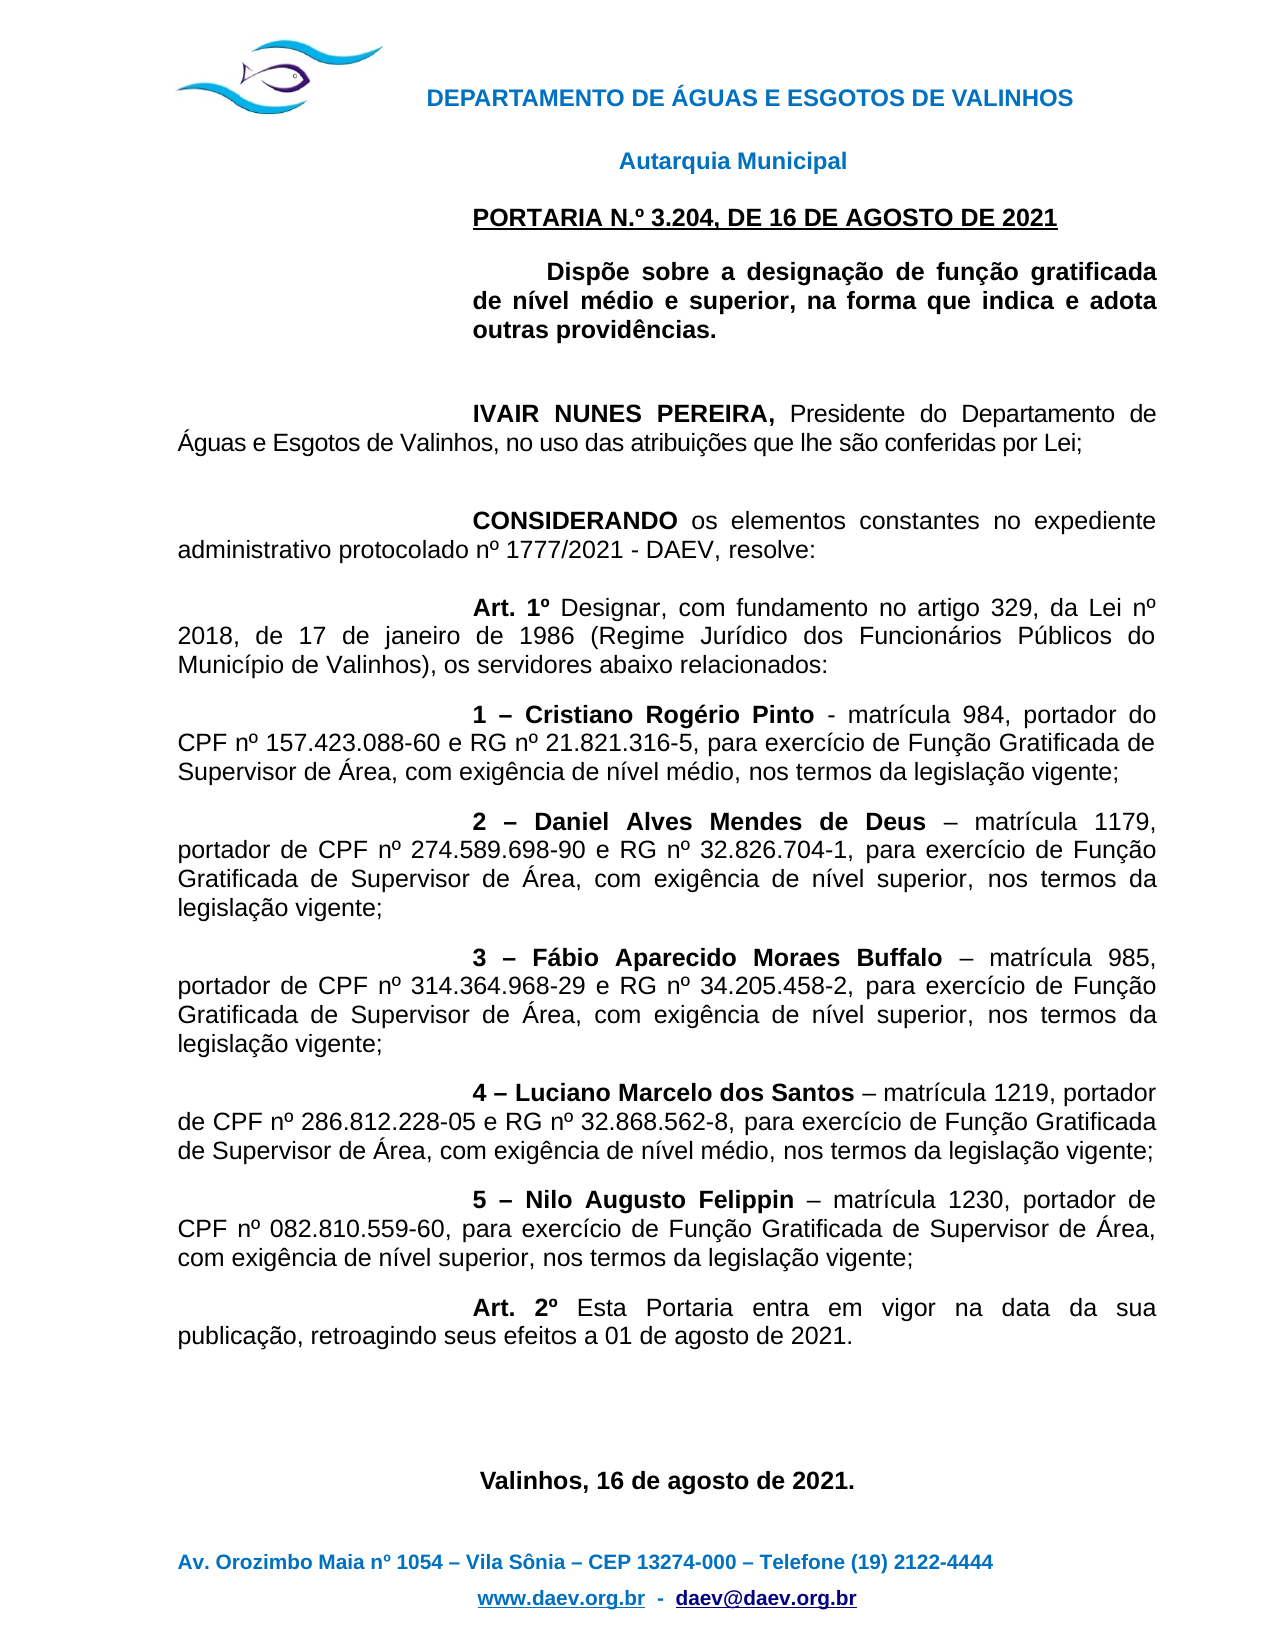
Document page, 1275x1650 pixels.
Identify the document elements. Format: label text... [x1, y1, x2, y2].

text IVAIR NUNES PEREIRA, Presidente do Departamento de Águas e Esgotos de Valinhos, no uso das atribuições que lhe são conferidas por Lei; [177, 399, 1157, 457]
text PORTARIA N.º 3.204, DE 16 DE AGOSTO DE 2021 [177, 203, 1157, 232]
text CONSIDERANDO os elementos constantes no expediente administrativo protocolado nº 1777/2021 - DAEV, resolve: [177, 506, 1157, 564]
subtitle Valinhos, 16 de agosto de 2021. [472, 1466, 1157, 1495]
subtitle Dispõe sobre a designação de função gratificada de nível médio e superior, na forma que indica e adota outras providências. [472, 257, 1157, 343]
text 3 – Fábio Aparecido Moraes Buffalo – matrícula 985, portador de CPF nº 314.364.968-29 e RG nº 34.205.458-2, para exercício de Função Gratificada de Supervisor de Área, com exigência de nível superior, nos termos da legislação vigente; [177, 943, 1157, 1058]
text 5 – Nilo Augusto Felippin – matrícula 1230, portador de CPF nº 082.810.559-60, para exercício de Função Gratificada de Supervisor de Área, com exigência de nível superior, nos termos da legislação vigente; [177, 1186, 1157, 1272]
text Art. 2º Esta Portaria entra em vigor na data da sua publicação, retroagindo seus efeitos a 01 de agosto de 2021. [177, 1293, 1157, 1350]
text Art. 1º Designar, com fundamento no artigo 329, da Lei nº 2018, de 17 de janeiro de 1986 (Regime Jurídico dos Funcionários Públicos do Município de Valinhos), os servidores abaixo relacionados: [177, 593, 1157, 679]
text 4 – Luciano Marcelo dos Santos – matrícula 1219, portador de CPF nº 286.812.228-05 e RG nº 32.868.562-8, para exercício de Função Gratificada de Supervisor de Área, com exigência de nível médio, nos termos da legislação vigente; [177, 1078, 1157, 1165]
text 2 – Daniel Alves Mendes de Deus – matrícula 1179, portador de CPF nº 274.589.698-90 e RG nº 32.826.704-1, para exercício de Função Gratificada de Supervisor de Área, com exigência de nível superior, nos termos da legislação vigente; [177, 807, 1157, 922]
text 1 – Cristiano Rogério Pinto - matrícula 984, portador do CPF nº 157.423.088-60 e RG nº 21.821.316-5, para exercício de Função Gratificada de Supervisor de Área, com exigência de nível médio, nos termos da legislação vigente; [177, 700, 1157, 786]
